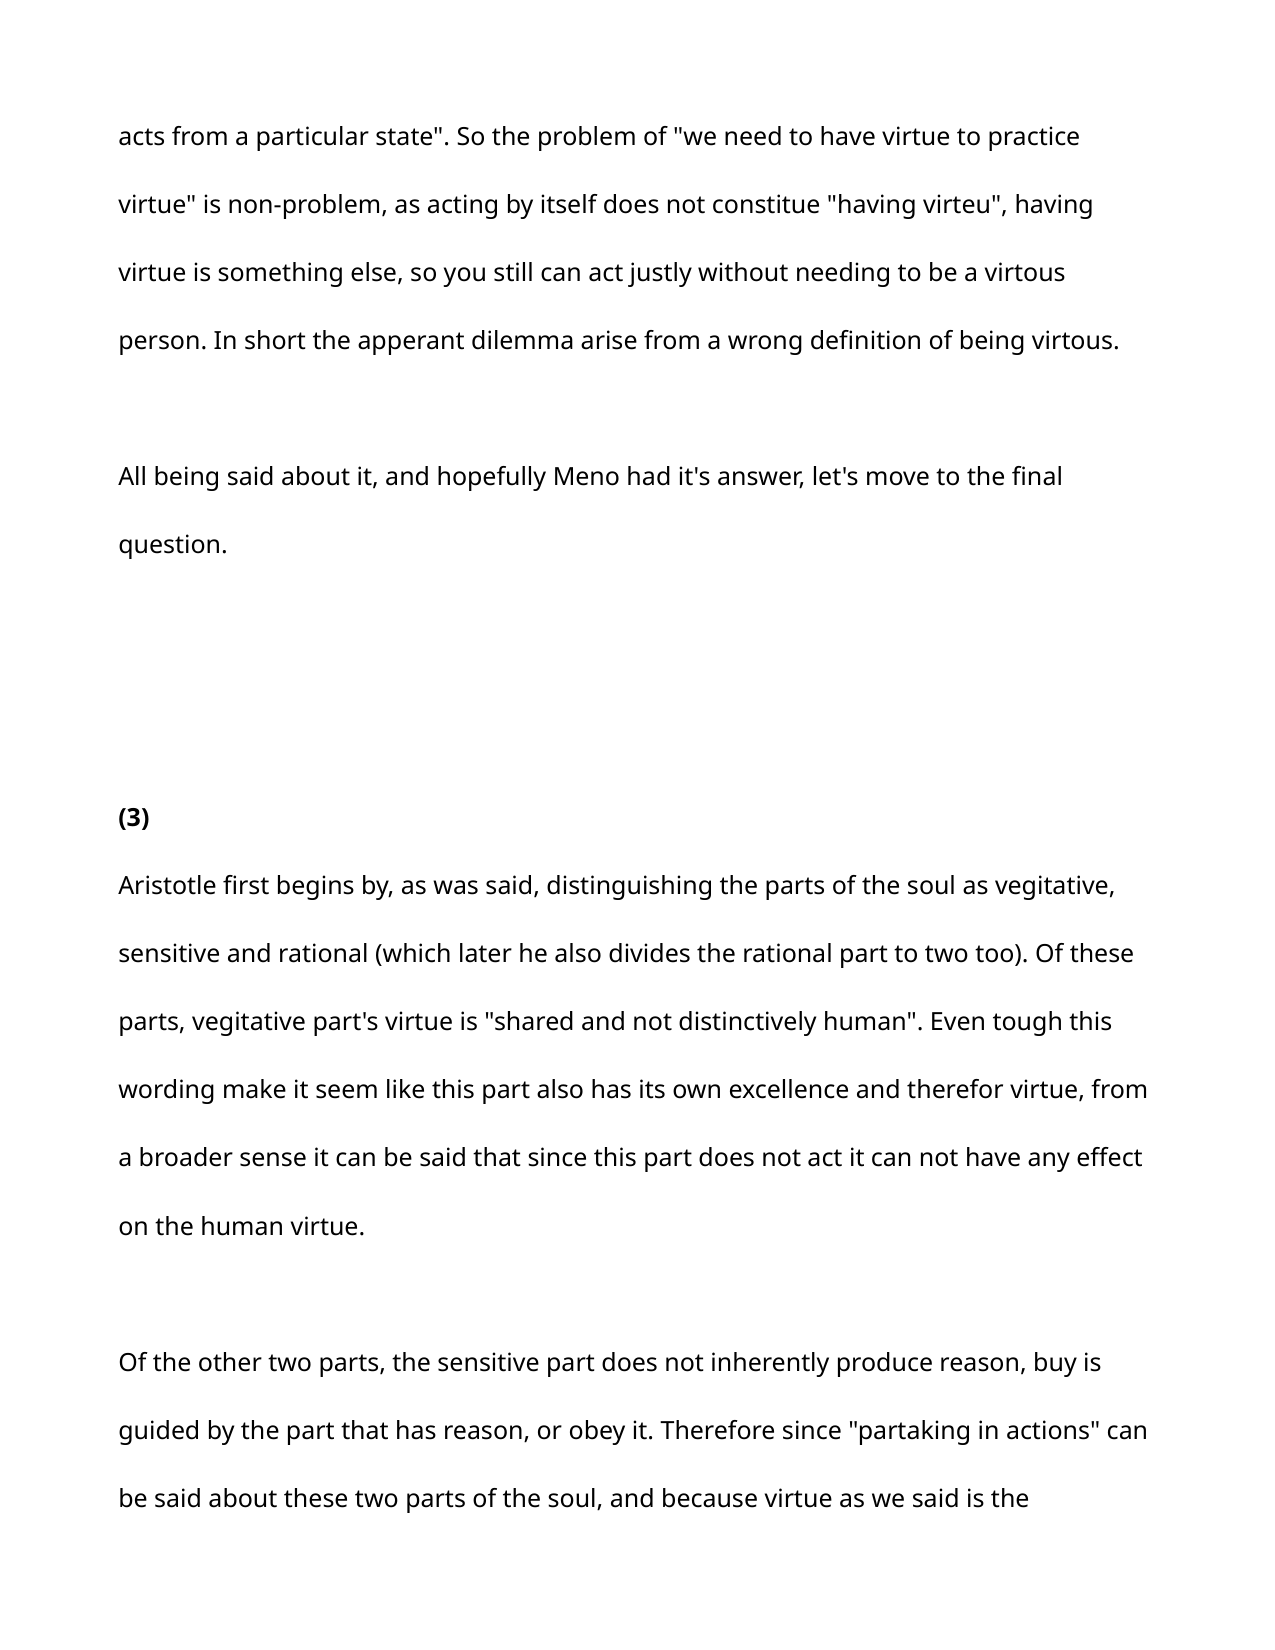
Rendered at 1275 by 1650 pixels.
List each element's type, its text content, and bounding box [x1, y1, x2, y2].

text All being said about it, and hopefully Meno had it's answer, let's move to the final question. [118, 459, 1157, 561]
text Of the other two parts, the sensitive part does not inherently produce reason, buy is guided by the part that has reason, or obey it. Therefore since "partaking in actions" can be said about these two parts of the soul, and because virtue as we said is the [118, 1344, 1157, 1515]
text Aristotle first begins by, as was said, distinguishing the parts of the soul as vegitative, sensitive and rational (which later he also divides the rational part to two too). Of these parts, vegitative part's virtue is "shared and not distinctively human". Even tough this wording make it seem like this part also has its own excellence and therefor virtue, from a broader sense it can be said that since this part does not act it can not have any effect on the human virtue. [118, 867, 1157, 1242]
text acts from a particular state". So the problem of "we need to have virtue to practice virtue" is non-problem, as acting by itself does not constitue "having virteu", having virtue is something else, so you still can act justly without needing to be a virtous person. In short the apperant dilemma arise from a wrong definition of being virtous. [118, 118, 1157, 357]
text (3) [118, 799, 1157, 833]
